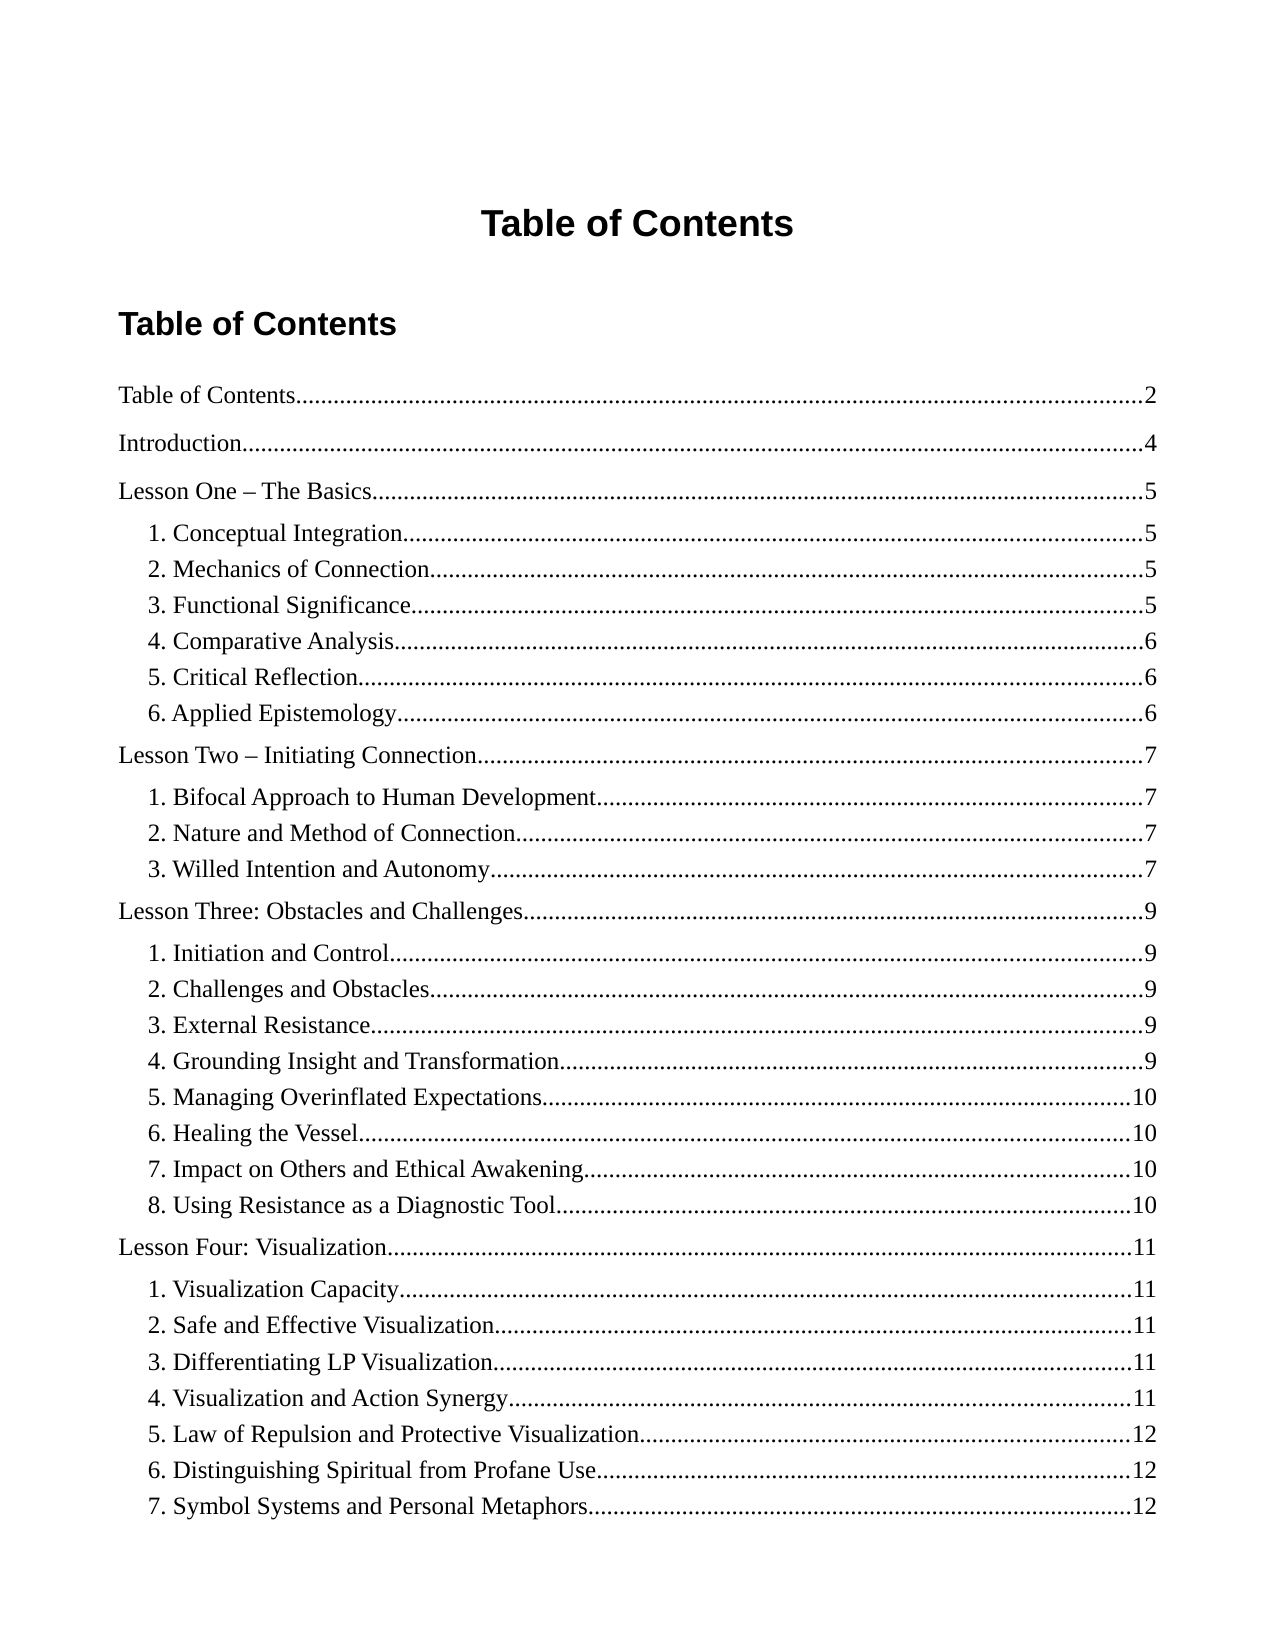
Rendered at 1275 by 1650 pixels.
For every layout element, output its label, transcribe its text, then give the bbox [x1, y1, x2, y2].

text 6. Applied Epistemology 6 [148, 698, 1157, 727]
text Introduction 4 [118, 428, 1157, 456]
text 3. Willed Intention and Autonomy 7 [148, 854, 1157, 883]
text 1. Visualization Capacity 11 [148, 1274, 1157, 1303]
subtitle Table of Contents [118, 303, 1157, 342]
text 3. Differentiating LP Visualization 11 [148, 1347, 1157, 1375]
text 1. Initiation and Control 9 [148, 938, 1157, 967]
text 1. Conceptual Integration 5 [148, 518, 1157, 546]
text 6. Healing the Vessel 10 [148, 1118, 1157, 1147]
text 2. Challenges and Obstacles 9 [148, 974, 1157, 1003]
text Lesson Four: Visualization 11 [118, 1232, 1157, 1261]
text 5. Law of Repulsion and Protective Visualization 12 [148, 1419, 1157, 1447]
text 2. Safe and Effective Visualization 11 [148, 1311, 1157, 1339]
text 4. Visualization and Action Synergy 11 [148, 1383, 1157, 1411]
text Lesson Three: Obstacles and Challenges 9 [118, 896, 1157, 925]
text Table of Contents 2 [118, 380, 1157, 408]
subtitle Table of Contents [118, 201, 1157, 244]
text 3. External Resistance 9 [148, 1010, 1157, 1039]
text 2. Mechanics of Connection 5 [148, 554, 1157, 582]
text 3. Functional Significance 5 [148, 590, 1157, 618]
text 7. Symbol Systems and Personal Metaphors 12 [148, 1491, 1157, 1519]
text 6. Distinguishing Spiritual from Profane Use 12 [148, 1455, 1157, 1483]
text Lesson One – The Basics 5 [118, 476, 1157, 504]
text 5. Managing Overinflated Expectations 10 [148, 1082, 1157, 1111]
text 2. Nature and Method of Connection 7 [148, 818, 1157, 847]
text 5. Critical Reflection 6 [148, 662, 1157, 691]
text Lesson Two – Initiating Connection 7 [118, 740, 1157, 769]
text 1. Bifocal Approach to Human Development 7 [148, 782, 1157, 811]
text 7. Impact on Others and Ethical Awakening 10 [148, 1154, 1157, 1183]
text 4. Comparative Analysis 6 [148, 626, 1157, 654]
text 4. Grounding Insight and Transformation 9 [148, 1046, 1157, 1075]
text 8. Using Resistance as a Diagnostic Tool 10 [148, 1190, 1157, 1219]
